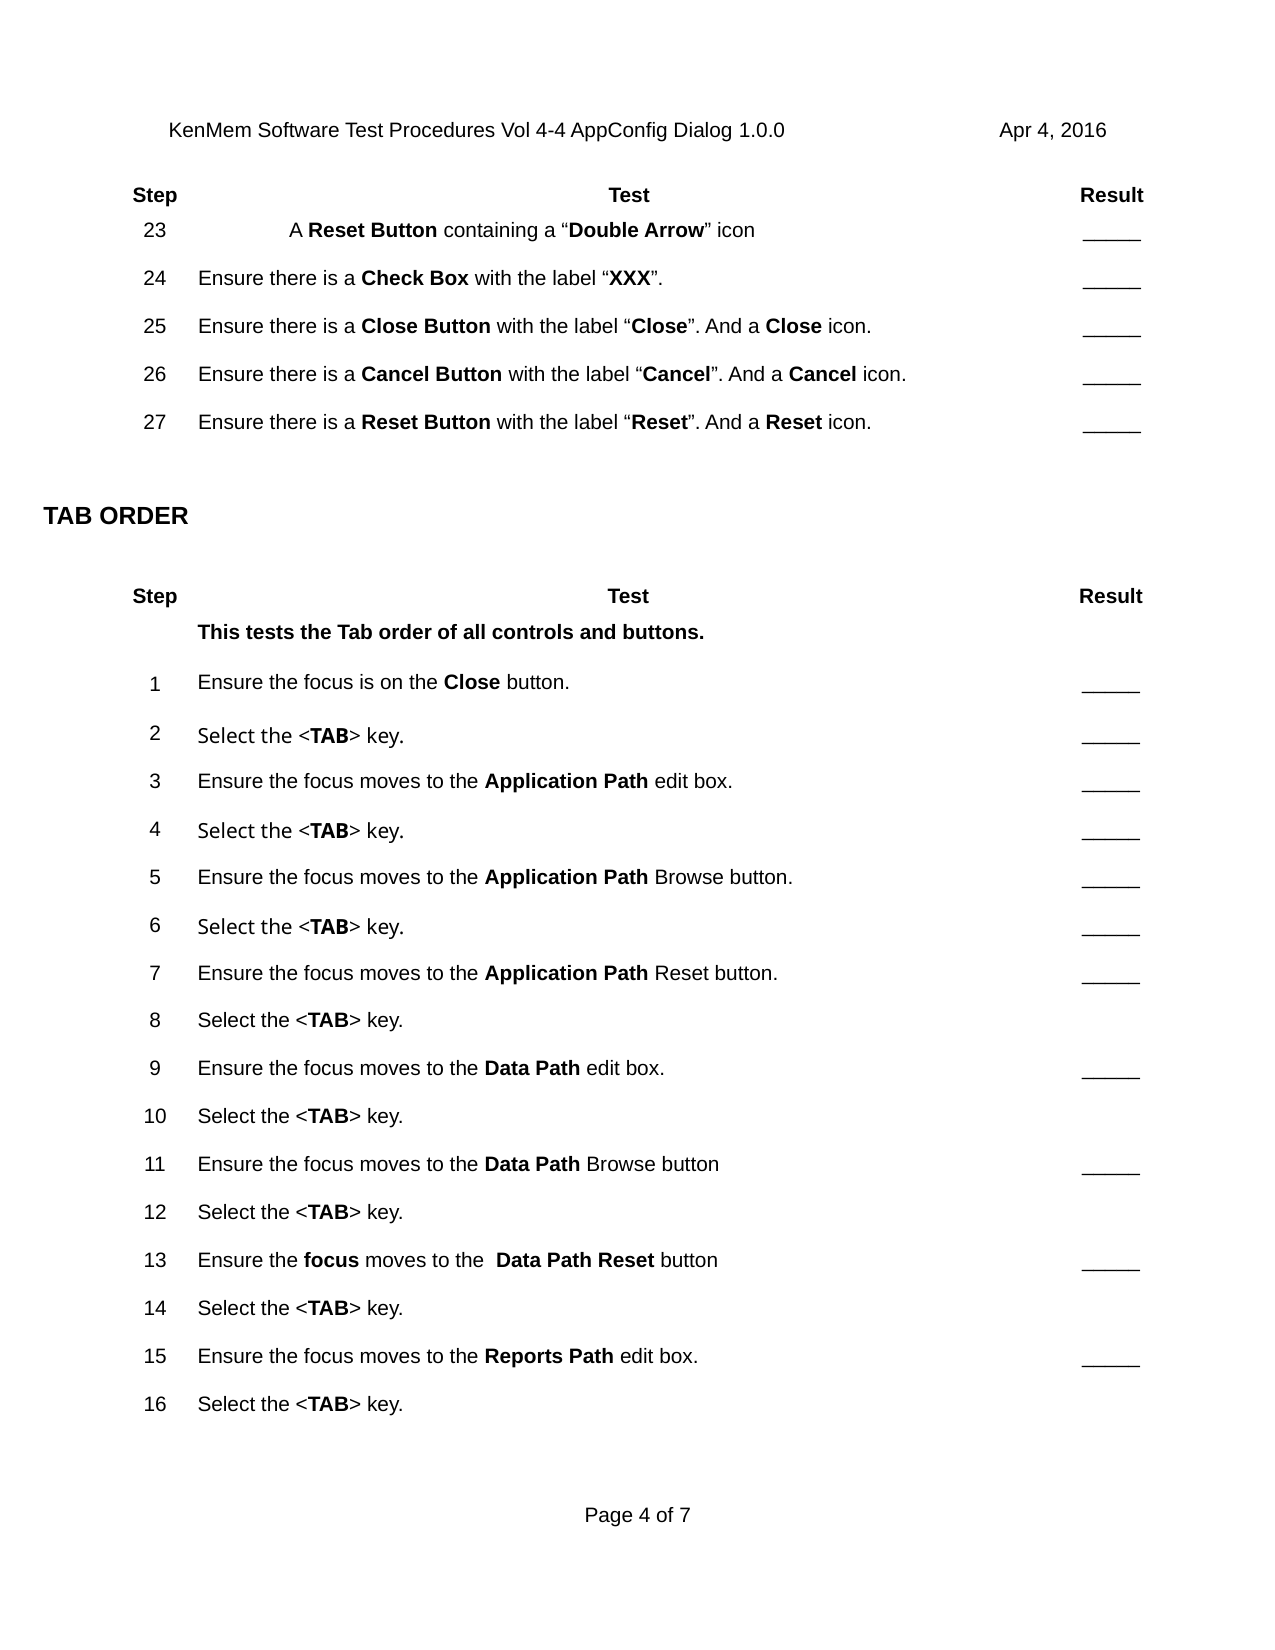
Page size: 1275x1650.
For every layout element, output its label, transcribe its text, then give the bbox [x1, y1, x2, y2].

table_cell 23 [117, 213, 192, 260]
table_cell _____ [1065, 955, 1157, 1002]
table_cell [1065, 1386, 1157, 1434]
table_cell 25 [117, 308, 192, 356]
table_cell Select the <TAB> key. [191, 715, 1065, 763]
table_cell Select the <TAB> key. [191, 1003, 1065, 1050]
table_cell This tests the Tab order of all controls and buttons. [191, 614, 1065, 664]
table_cell Ensure the focus moves to the Data Path Browse button [191, 1146, 1065, 1194]
table_cell _____ [1065, 1338, 1157, 1386]
table_cell _____ [1065, 763, 1157, 811]
table_cell 12 [118, 1194, 191, 1242]
table_cell [1065, 1003, 1157, 1050]
table_header Result [1066, 177, 1158, 212]
table_header Result [1065, 579, 1157, 614]
table_cell _____ [1065, 811, 1157, 859]
table_cell 13 [118, 1242, 191, 1290]
table_cell _____ [1065, 715, 1157, 763]
table_cell 15 [118, 1338, 191, 1386]
table_cell Ensure the focus moves to the Application Path Reset button. [191, 955, 1065, 1002]
table_cell 5 [118, 859, 191, 907]
table_cell 14 [118, 1290, 191, 1338]
table_cell 16 [118, 1386, 191, 1434]
table_cell Select the <TAB> key. [191, 907, 1065, 954]
table_cell A Reset Button containing a “Double Arrow” icon [192, 213, 1066, 260]
table_cell _____ [1066, 404, 1158, 452]
table_cell 6 [118, 907, 191, 954]
table_cell Select the <TAB> key. [191, 1098, 1065, 1146]
table_cell Ensure there is a Reset Button with the label “Reset”. And a Reset icon. [192, 404, 1066, 452]
table_cell [1065, 614, 1157, 664]
table_header Test [191, 579, 1065, 614]
table_cell [118, 614, 191, 664]
table_cell Ensure the focus moves to the Application Path edit box. [191, 763, 1065, 811]
table_cell Select the <TAB> key. [191, 1290, 1065, 1338]
table_cell Ensure the focus moves to the Reports Path edit box. [191, 1338, 1065, 1386]
table_header Step [117, 177, 192, 212]
table_cell 11 [118, 1146, 191, 1194]
table_cell Ensure there is a Cancel Button with the label “Cancel”. And a Cancel icon. [192, 356, 1066, 404]
table_cell Select the <TAB> key. [191, 1194, 1065, 1242]
table_cell Ensure the focus moves to the Application Path Browse button. [191, 859, 1065, 907]
table_cell 4 [118, 811, 191, 859]
table_cell Ensure the focus moves to the Data Path Reset button [191, 1242, 1065, 1290]
table_cell Ensure the focus is on the Close button. [191, 665, 1065, 715]
table_cell 7 [118, 955, 191, 1002]
table_cell 9 [118, 1050, 191, 1098]
table_cell [1065, 1194, 1157, 1242]
table_header Step [118, 579, 191, 614]
table_cell [1065, 1098, 1157, 1146]
table_cell _____ [1066, 260, 1158, 308]
table_cell 24 [117, 260, 192, 308]
table_header Test [192, 177, 1066, 212]
table_cell _____ [1066, 308, 1158, 356]
table_cell _____ [1065, 1242, 1157, 1290]
table_cell _____ [1066, 213, 1158, 260]
table_cell Select the <TAB> key. [191, 1386, 1065, 1434]
table_cell 27 [117, 404, 192, 452]
table_cell _____ [1065, 907, 1157, 954]
table_cell 8 [118, 1003, 191, 1050]
table_cell 1 [118, 665, 191, 715]
table_cell Ensure there is a Close Button with the label “Close”. And a Close icon. [192, 308, 1066, 356]
table_cell Ensure the focus moves to the Data Path edit box. [191, 1050, 1065, 1098]
table_cell 26 [117, 356, 192, 404]
table_cell 10 [118, 1098, 191, 1146]
table_cell Select the <TAB> key. [191, 811, 1065, 859]
table_cell _____ [1065, 1146, 1157, 1194]
subtitle TAB ORDER [43, 501, 1157, 529]
table_cell _____ [1065, 665, 1157, 715]
table_cell [1065, 1290, 1157, 1338]
table_cell 3 [118, 763, 191, 811]
table_cell Ensure there is a Check Box with the label “XXX”. [192, 260, 1066, 308]
table_cell 2 [118, 715, 191, 763]
table_cell _____ [1066, 356, 1158, 404]
table_cell _____ [1065, 859, 1157, 907]
table_cell _____ [1065, 1050, 1157, 1098]
